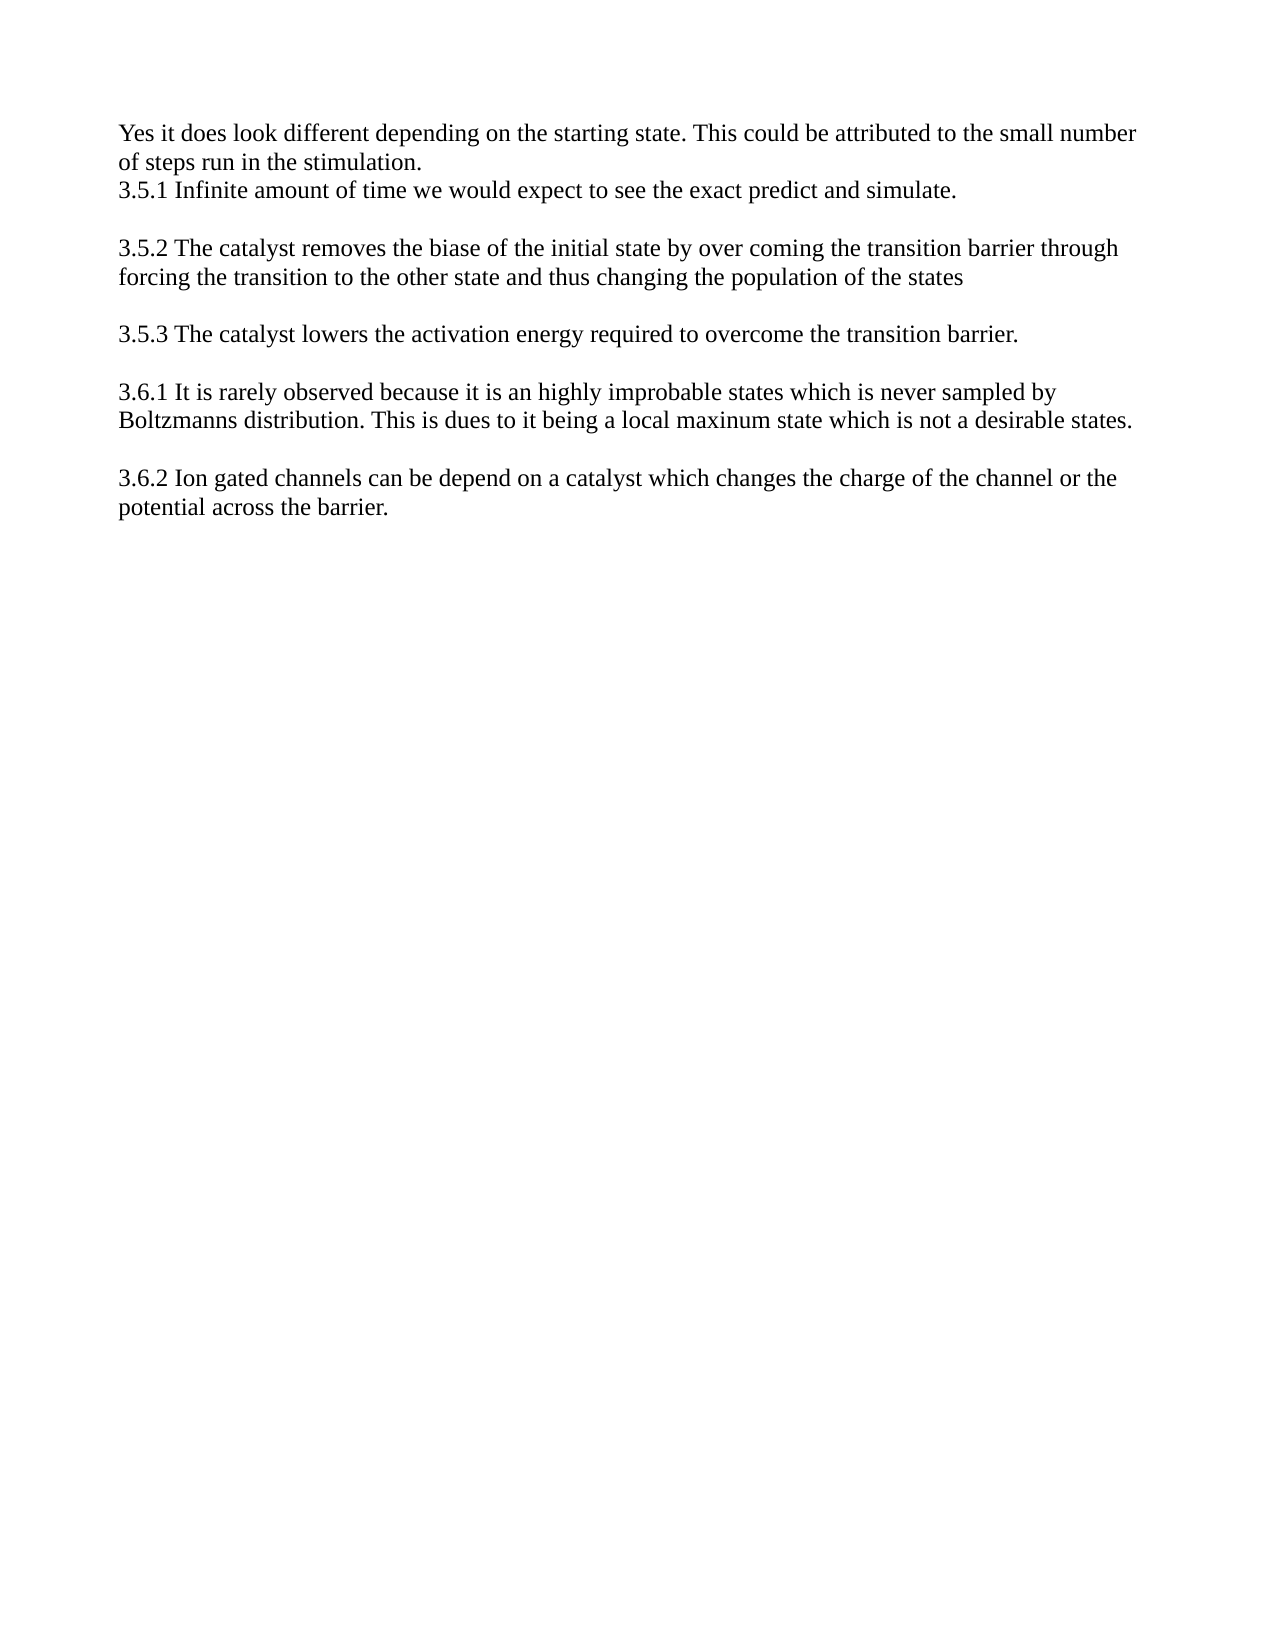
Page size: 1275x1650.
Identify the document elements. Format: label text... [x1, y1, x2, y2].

text 3.6.1 It is rarely observed because it is an highly improbable states which is never sampled by Boltzmanns distribution. This is dues to it being a local maxinum state which is not a desirable states. [118, 377, 1157, 434]
text 3.5.3 The catalyst lowers the activation energy required to overcome the transition barrier. [118, 319, 1157, 348]
text 3.6.2 Ion gated channels can be depend on a catalyst which changes the charge of the channel or the potential across the barrier. [118, 463, 1157, 521]
text Yes it does look different depending on the starting state. This could be attributed to the small number of steps run in the stimulation. [118, 118, 1157, 176]
text 3.5.2 The catalyst removes the biase of the initial state by over coming the transition barrier through forcing the transition to the other state and thus changing the population of the states [118, 233, 1157, 291]
text 3.5.1 Infinite amount of time we would expect to see the exact predict and simulate. [118, 176, 1157, 204]
